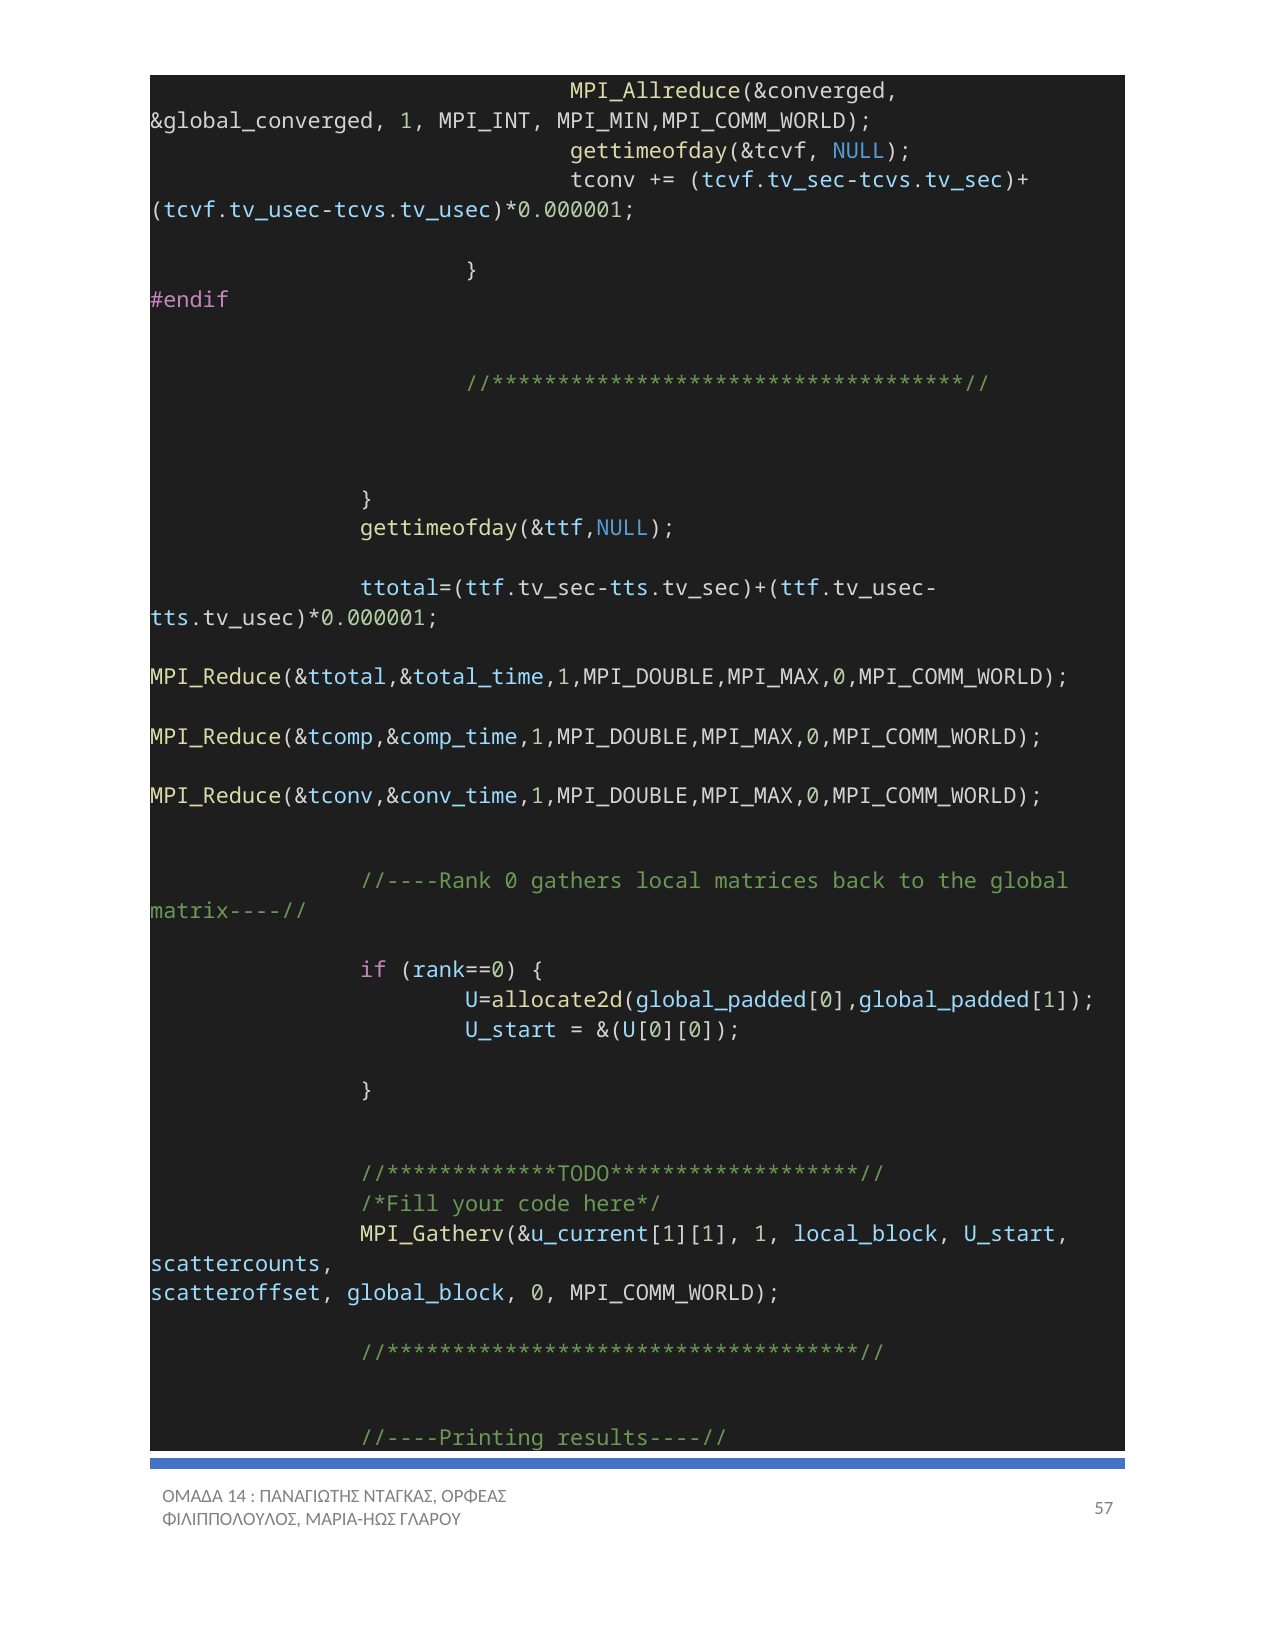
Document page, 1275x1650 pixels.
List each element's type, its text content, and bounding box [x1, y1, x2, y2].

text //************************************// [150, 1337, 1125, 1367]
text tconv += (tcvf.tv_sec-tcvs.tv_sec)+(tcvf.tv_usec-tcvs.tv_usec)*0.000001; [150, 164, 1125, 224]
text MPI_Reduce(&tconv,&conv_time,1,MPI_DOUBLE,MPI_MAX,0,MPI_COMM_WORLD); [150, 751, 1125, 810]
text //*************TODO*******************// [150, 1158, 1125, 1188]
text } [150, 1073, 1125, 1103]
text gettimeofday(&tcvf, NULL); [150, 134, 1125, 164]
text } [150, 482, 1125, 512]
text //----Rank 0 gathers local matrices back to the global matrix----// [150, 865, 1125, 924]
text scatteroffset, global_block, 0, MPI_COMM_WORLD); [150, 1277, 1125, 1307]
text if (rank==0) { [150, 954, 1125, 984]
text /*Fill your code here*/ [150, 1188, 1125, 1218]
text } [150, 254, 1125, 283]
text #endif [150, 283, 1125, 313]
text U=allocate2d(global_padded[0],global_padded[1]); [150, 984, 1125, 1014]
text ttotal=(ttf.tv_sec-tts.tv_sec)+(ttf.tv_usec-tts.tv_usec)*0.000001; [150, 572, 1125, 631]
text //----Printing results----// [150, 1421, 1125, 1451]
text gettimeofday(&ttf,NULL); [150, 512, 1125, 542]
text MPI_Allreduce(&converged, &global_converged, 1, MPI_INT, MPI_MIN,MPI_COMM_WORLD); [150, 75, 1125, 134]
text //************************************// [150, 368, 1125, 398]
text U_start = &(U[0][0]); [150, 1014, 1125, 1044]
text MPI_Reduce(&tcomp,&comp_time,1,MPI_DOUBLE,MPI_MAX,0,MPI_COMM_WORLD); [150, 691, 1125, 751]
text MPI_Gatherv(&u_current[1][1], 1, local_block, U_start, scattercounts, [150, 1218, 1125, 1277]
text MPI_Reduce(&ttotal,&total_time,1,MPI_DOUBLE,MPI_MAX,0,MPI_COMM_WORLD); [150, 631, 1125, 691]
